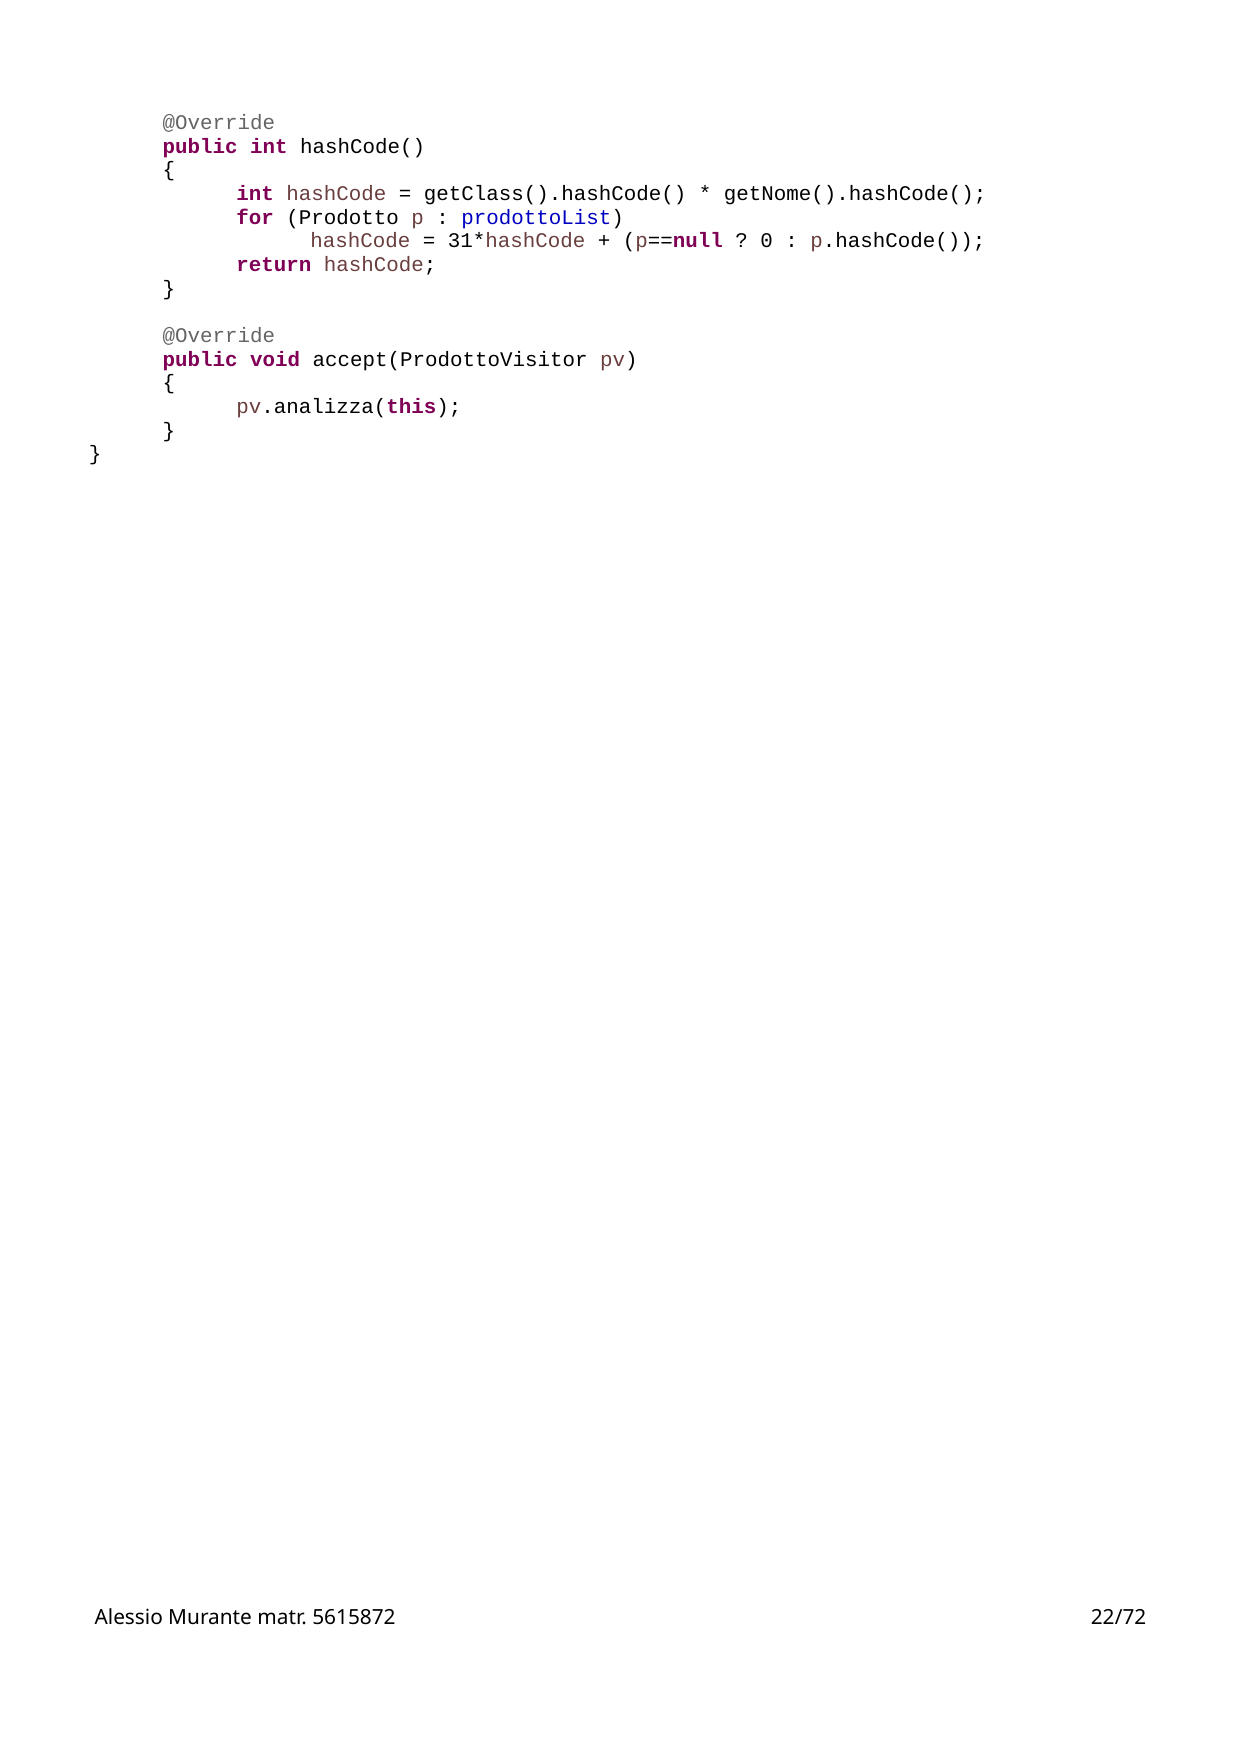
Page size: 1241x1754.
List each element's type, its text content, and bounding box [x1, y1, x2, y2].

text } [88, 419, 1152, 443]
text { [88, 159, 1152, 183]
text { [88, 372, 1152, 396]
text return hashCode; [88, 254, 1152, 278]
text public void accept(ProdottoVisitor pv) [88, 349, 1152, 372]
text int hashCode = getClass().hashCode() * getNome().hashCode(); [88, 183, 1152, 207]
text pv.analizza(this); [88, 396, 1152, 419]
text public int hashCode() [88, 136, 1152, 159]
text for (Prodotto p : prodottoList) [88, 207, 1152, 230]
text hashCode = 31*hashCode + (p==null ? 0 : p.hashCode()); [88, 230, 1152, 254]
text } [88, 443, 1152, 467]
text @Override [88, 112, 1152, 136]
text @Override [88, 325, 1152, 349]
text } [88, 278, 1152, 301]
